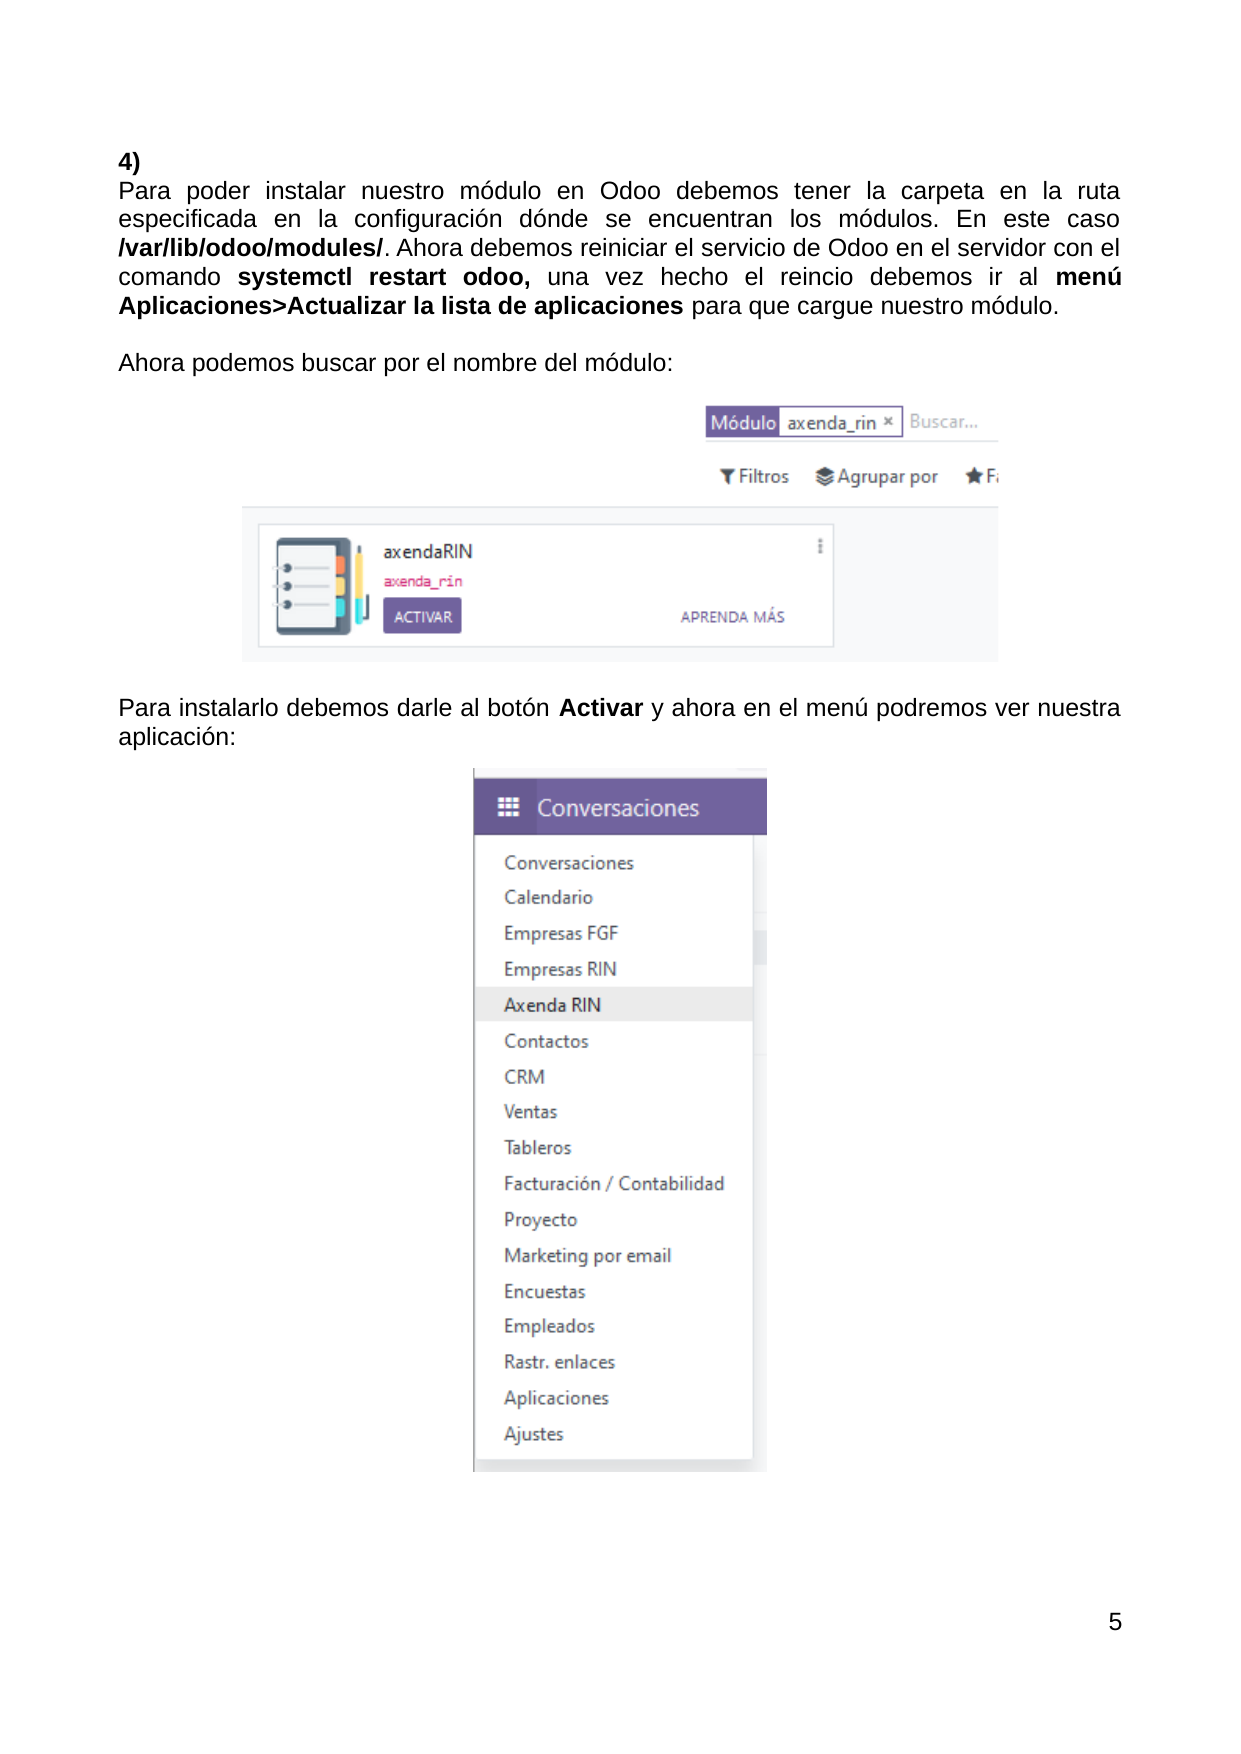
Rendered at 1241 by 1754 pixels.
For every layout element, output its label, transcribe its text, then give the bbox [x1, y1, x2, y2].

text Ahora podemos buscar por el nombre del módulo: [118, 348, 1122, 377]
picture [473, 768, 767, 1472]
text 4) [118, 147, 1122, 176]
text Para poder instalar nuestro módulo en Odoo debemos tener la carpeta en la ruta especificada en la configuración dónde se encuentran los módulos. En este caso /var/lib/odoo/modules/. Ahora debemos reiniciar el servicio de Odoo en el servidor con el comando systemctl restart odoo, una vez hecho el reincio debemos ir al menú Aplicaciones>Actualizar la lista de aplicaciones para que cargue nuestro módulo. [118, 176, 1122, 319]
text Para instalarlo debemos darle al botón Activar y ahora en el menú podremos ver nuestra aplicación: [118, 693, 1122, 751]
picture [242, 403, 999, 662]
